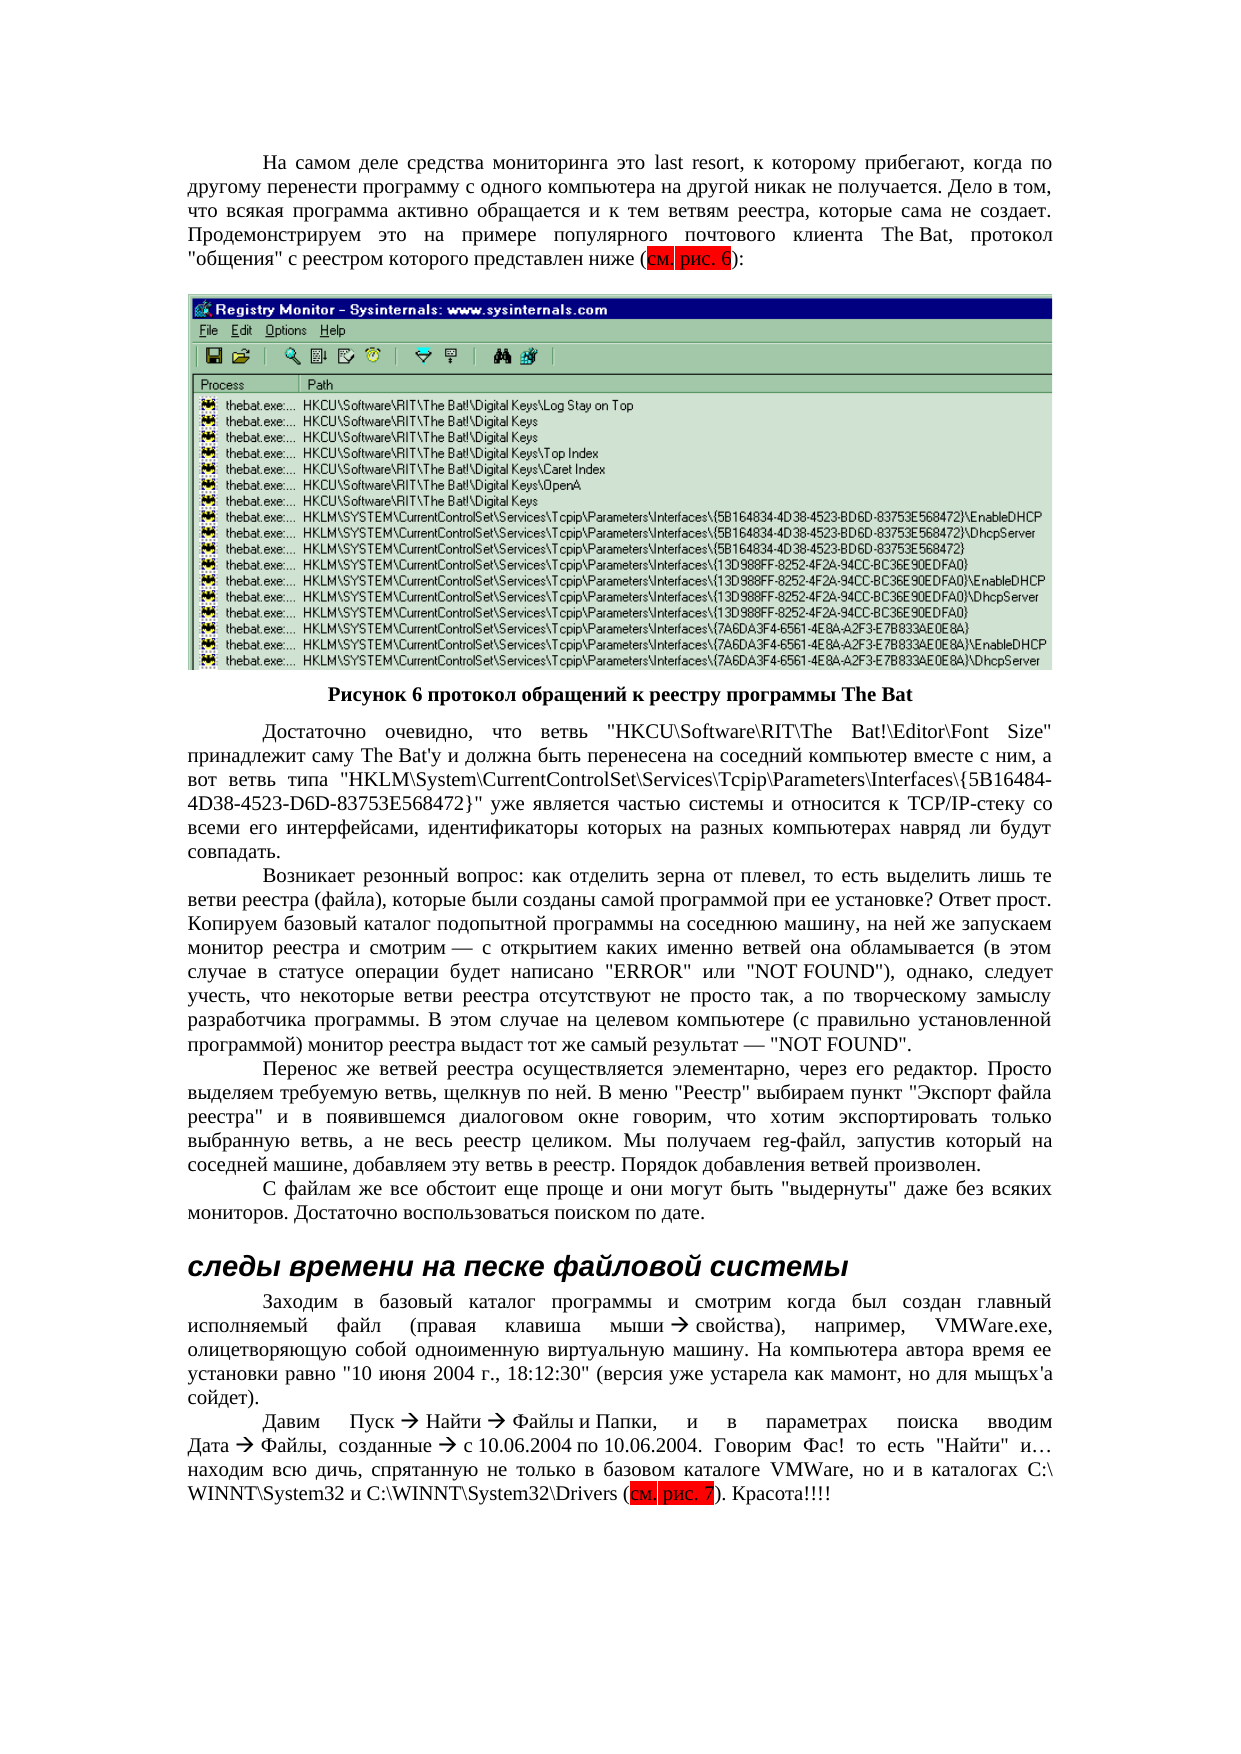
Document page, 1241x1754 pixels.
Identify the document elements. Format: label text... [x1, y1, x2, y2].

text Возникает резонный вопрос: как отделить зерна от плевел, то есть выделить лишь те ветви реестра (файла), которые были созданы самой программой при ее установке? Ответ прост. Копируем базовый каталог подопытной программы на соседнюю машину, на ней же запускаем монитор реестра и смотрим — с открытием каких именно ветвей она обламывается (в этом случае в статусе операции будет написано "ERROR" или "NOT FOUND"), однако, следует учесть, что некоторые ветви реестра отсутствуют не просто так, а по творческому замыслу разработчика программы. В этом случае на целевом компьютере (с правильно установленной программой) монитор реестра выдаст тот же самый результат — "NOT FOUND". [187, 863, 1053, 1056]
text На самом деле средства мониторинга это last resort, к которому прибегают, когда по другому перенести программу с одного компьютера на другой никак не получается. Дело в том, что всякая программа активно обращается и к тем ветвям реестра, которые сама не создает. Продемонстрируем это на примере популярного почтового клиента The Bat, протокол "общения" с реестром которого представлен ниже (см. рис. 6): [187, 150, 1053, 270]
text С файлам же все обстоит еще проще и они могут быть "выдернуты" даже без всяких мониторов. Достаточно воспользоваться поиском по дате. [187, 1176, 1053, 1224]
picture [188, 294, 1053, 670]
text Достаточно очевидно, что ветвь "HKCU\Software\RIT\The Bat!\Editor\Font Size" принадлежит саму The Bat'у и должна быть перенесена на соседний компьютер вместе с ним, а вот ветвь типа "HKLM\System\CurrentControlSet\Services\Tcpip\Parameters\Interfaces\{5B16484-4D38-4523-D6D-83753E568472}" уже является частью системы и относится к TCP/IP-стеку со всеми его интерфейсами, идентификаторы которых на разных компьютерах навряд ли будут совпадать. [187, 719, 1053, 863]
subtitle следы времени на песке файловой системы [187, 1249, 1053, 1282]
text Рисунок 6 протокол обращений к реестру программы The Bat [187, 682, 1053, 706]
text Давим Пуск  Найти  Файлы и Папки, и в параметрах поиска вводим Дата  Файлы, созданные  с 10.06.2004 по 10.06.2004. Говорим Фас! то есть "Найти" и… находим всю дичь, спрятанную не только в базовом каталоге VMWare, но и в каталогах C:\WINNT\System32 и C:\WINNT\System32\Drivers (см. рис. 7). Красота!!!! [187, 1409, 1053, 1505]
text Перенос же ветвей реестра осуществляется элементарно, через его редактор. Просто выделяем требуемую ветвь, щелкнув по ней. В меню "Реестр" выбираем пункт "Экспорт файла реестра" и в появившемся диалоговом окне говорим, что хотим экспортировать только выбранную ветвь, а не весь реестр целиком. Мы получаем reg-файл, запустив который на соседней машине, добавляем эту ветвь в реестр. Порядок добавления ветвей произволен. [187, 1056, 1053, 1176]
text Заходим в базовый каталог программы и смотрим когда был создан главный исполняемый файл (правая клавиша мыши  свойства), например, VMWare.exe, олицетворяющую собой одноименную виртуальную машину. На компьютера автора время ее установки равно "10 июня 2004 г., 18:12:30" (версия уже устарела как мамонт, но для мыщъх'а сойдет). [187, 1289, 1053, 1409]
